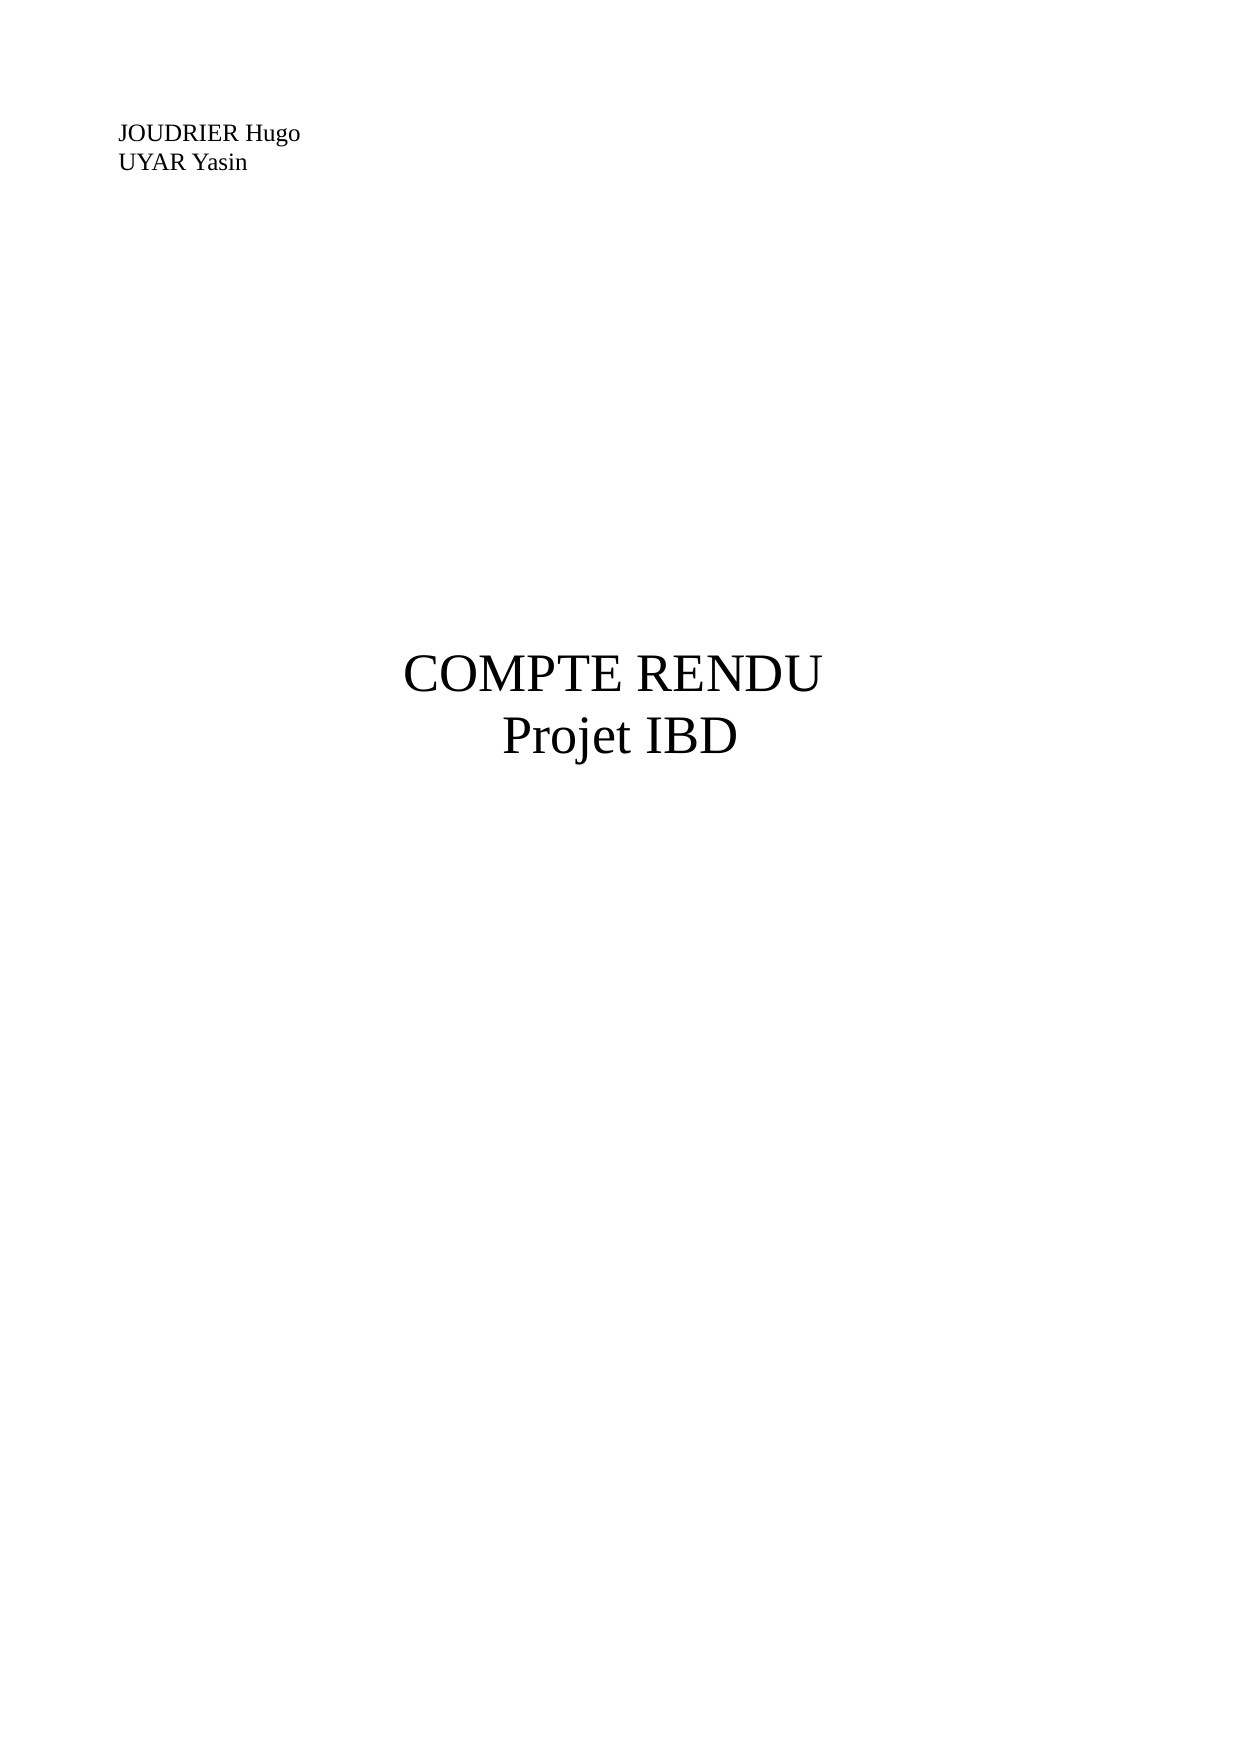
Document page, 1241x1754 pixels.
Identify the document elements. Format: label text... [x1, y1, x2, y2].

text UYAR Yasin [118, 147, 1122, 176]
text COMPTE RENDU [118, 640, 1122, 703]
text Projet IBD [118, 703, 1122, 765]
text JOUDRIER Hugo [118, 118, 1122, 147]
